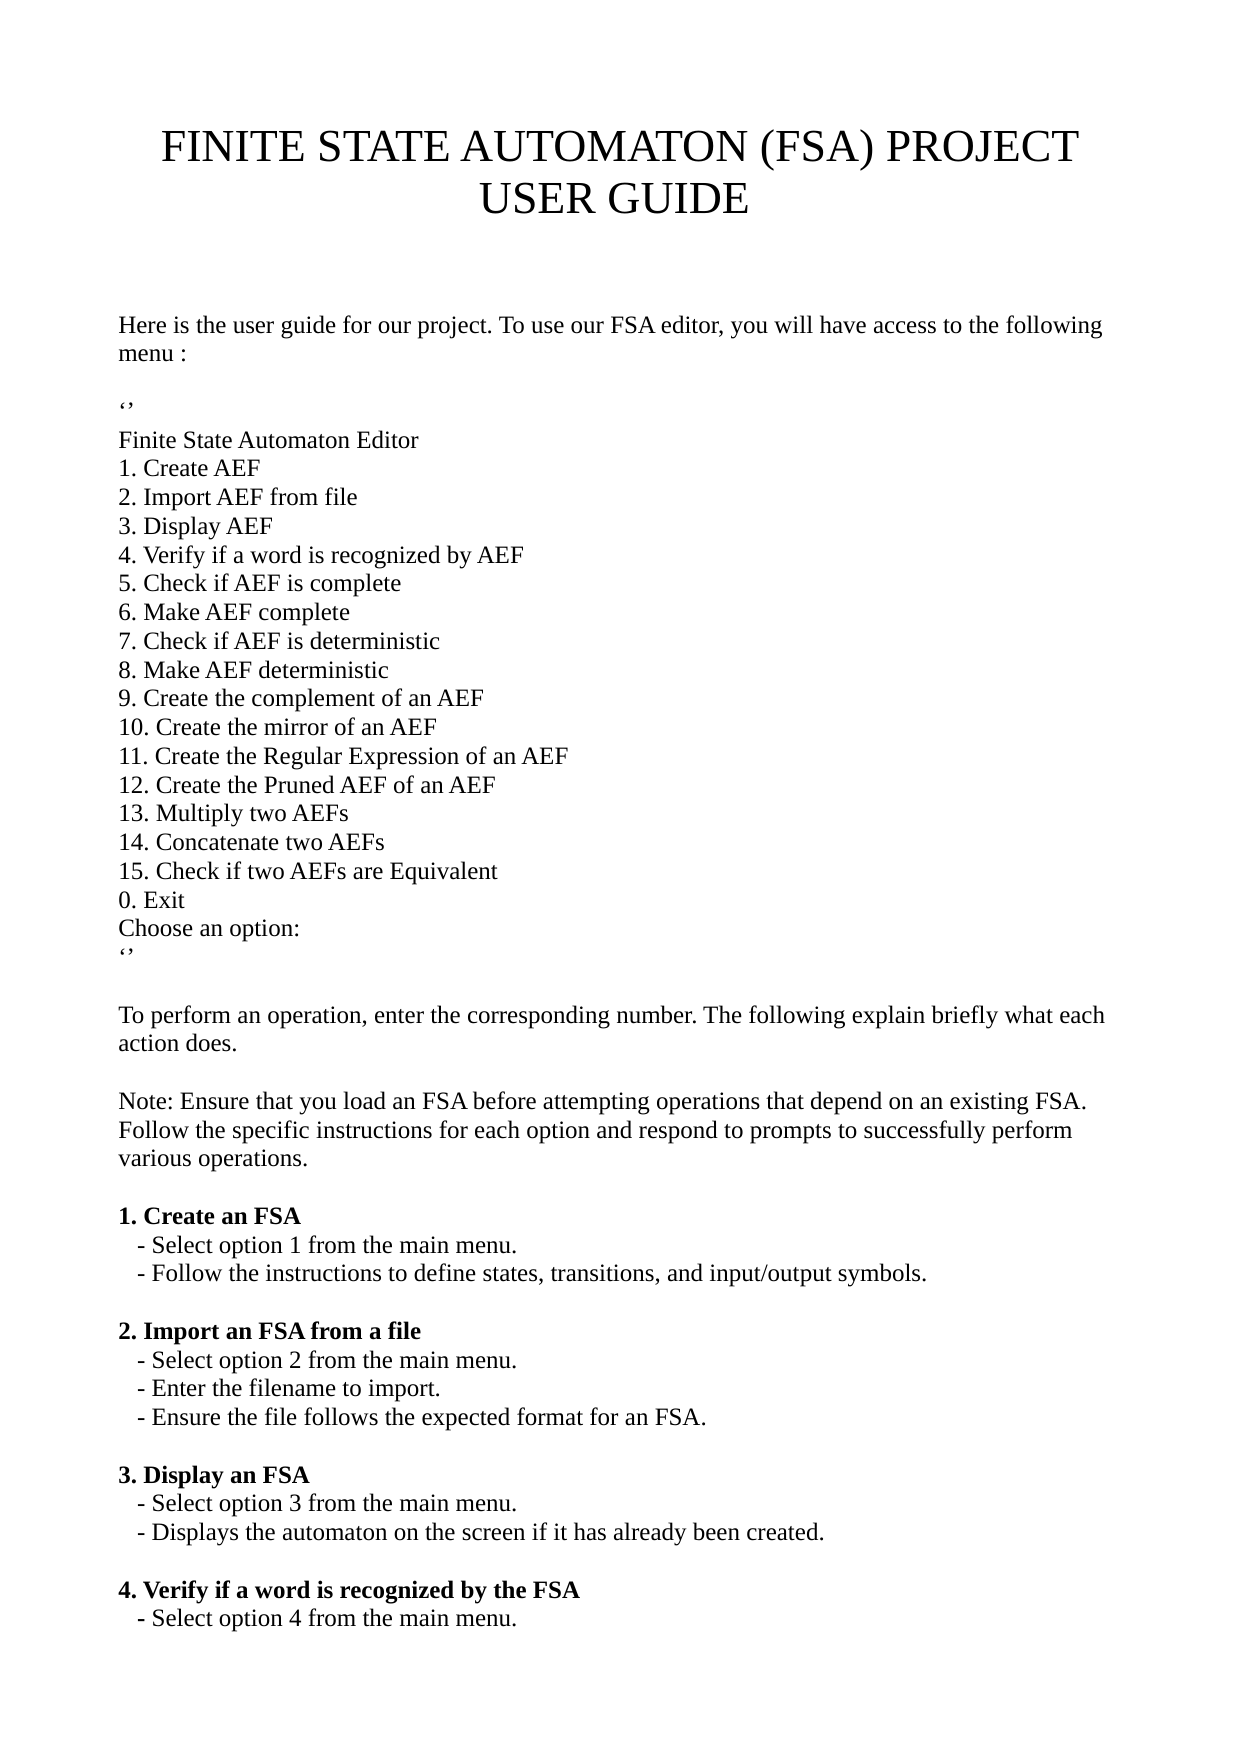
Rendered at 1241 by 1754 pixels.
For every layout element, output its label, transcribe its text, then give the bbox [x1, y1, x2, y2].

text 14. Concatenate two AEFs [118, 827, 1122, 856]
text 8. Make AEF deterministic [118, 655, 1122, 683]
text Finite State Automaton Editor [118, 425, 1122, 453]
text 11. Create the Regular Expression of an AEF [118, 741, 1122, 770]
text 10. Create the mirror of an AEF [118, 712, 1122, 741]
text - Select option 1 from the main menu. [118, 1230, 1122, 1258]
text 0. Exit [118, 885, 1122, 913]
text 6. Make AEF complete [118, 597, 1122, 626]
text 4. Verify if a word is recognized by the FSA [118, 1575, 1122, 1603]
text 13. Multiply two AEFs [118, 798, 1122, 827]
text 1. Create AEF [118, 453, 1122, 482]
text 12. Create the Pruned AEF of an AEF [118, 770, 1122, 798]
text ‘’ [118, 396, 1122, 425]
text - Ensure the file follows the expected format for an FSA. [118, 1402, 1122, 1431]
text Note: Ensure that you load an FSA before attempting operations that depend on an existing FSA. Follow the specific instructions for each option and respond to prompts to successfully perform various operations. [118, 1086, 1122, 1172]
text 5. Check if AEF is complete [118, 568, 1122, 597]
text - Select option 3 from the main menu. [118, 1488, 1122, 1517]
text 3. Display AEF [118, 511, 1122, 540]
text 9. Create the complement of an AEF [118, 683, 1122, 712]
text 7. Check if AEF is deterministic [118, 626, 1122, 655]
text USER GUIDE [118, 171, 1122, 223]
text 1. Create an FSA [118, 1201, 1122, 1230]
text - Select option 2 from the main menu. [118, 1345, 1122, 1373]
text ‘’ [118, 942, 1122, 971]
text - Follow the instructions to define states, transitions, and input/output symbols. [118, 1258, 1122, 1287]
text 2. Import an FSA from a file [118, 1316, 1122, 1345]
text To perform an operation, enter the corresponding number. The following explain briefly what each action does. [118, 1000, 1122, 1057]
text - Select option 4 from the main menu. [118, 1603, 1122, 1632]
text 15. Check if two AEFs are Equivalent [118, 856, 1122, 885]
text Choose an option: [118, 913, 1122, 942]
text 2. Import AEF from file [118, 482, 1122, 511]
text 3. Display an FSA [118, 1460, 1122, 1488]
text 4. Verify if a word is recognized by AEF [118, 540, 1122, 568]
text FINITE STATE AUTOMATON (FSA) PROJECT [118, 118, 1122, 171]
text Here is the user guide for our project. To use our FSA editor, you will have access to the following menu : [118, 310, 1122, 367]
text - Displays the automaton on the screen if it has already been created. [118, 1517, 1122, 1546]
text - Enter the filename to import. [118, 1373, 1122, 1402]
